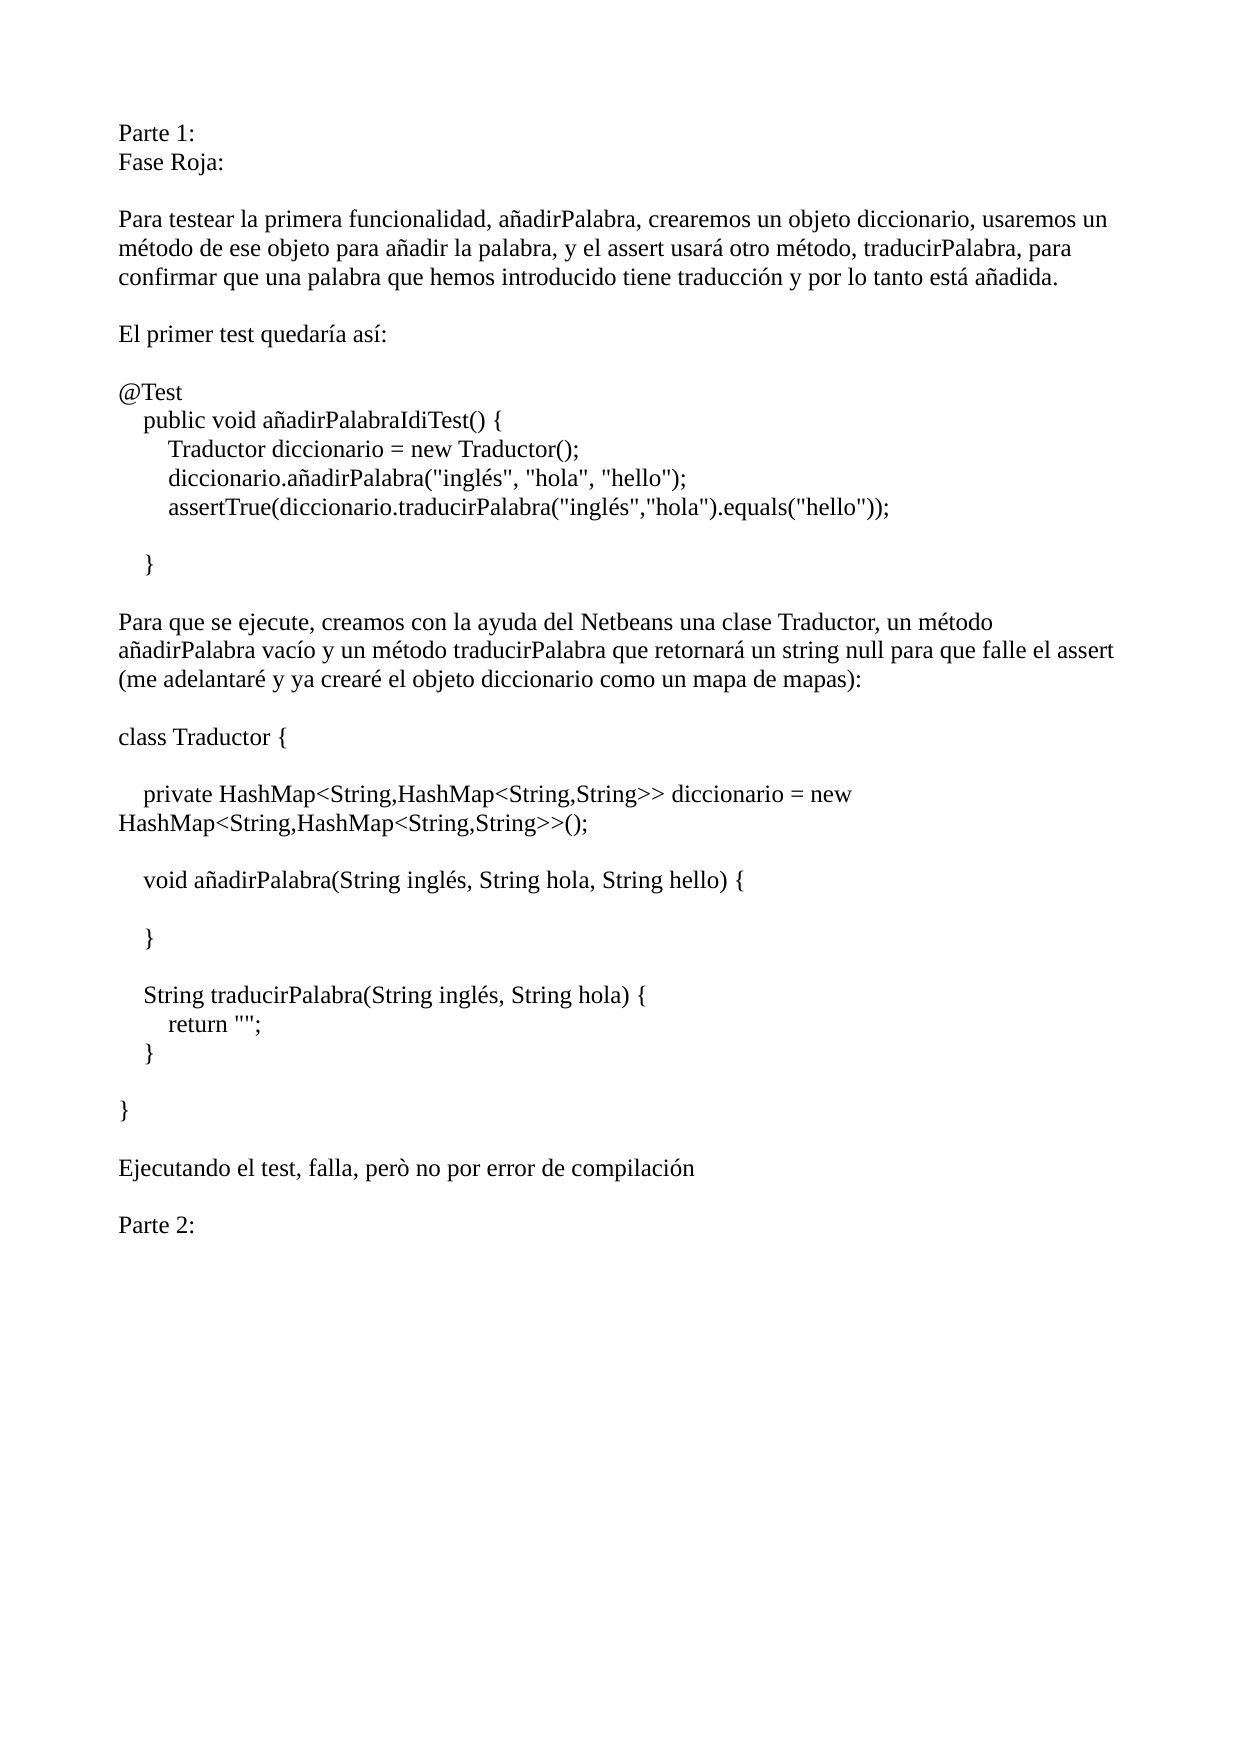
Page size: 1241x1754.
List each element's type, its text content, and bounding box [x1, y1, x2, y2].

text class Traductor { [118, 722, 1122, 751]
text Para testear la primera funcionalidad, añadirPalabra, crearemos un objeto diccionario, usaremos un método de ese objeto para añadir la palabra, y el assert usará otro método, traducirPalabra, para confirmar que una palabra que hemos introducido tiene traducción y por lo tanto está añadida. [118, 204, 1122, 291]
text String traducirPalabra(String inglés, String hola) { [118, 981, 1122, 1009]
text Ejecutando el test, falla, però no por error de compilación [118, 1153, 1122, 1182]
text } [118, 1038, 1122, 1067]
text void añadirPalabra(String inglés, String hola, String hello) { [118, 866, 1122, 894]
text assertTrue(diccionario.traducirPalabra("inglés","hola").equals("hello")); [118, 492, 1122, 521]
text } [118, 549, 1122, 578]
text } [118, 1096, 1122, 1124]
text return ""; [118, 1009, 1122, 1038]
text Para que se ejecute, creamos con la ayuda del Netbeans una clase Traductor, un método añadirPalabra vacío y un método traducirPalabra que retornará un string null para que falle el assert (me adelantaré y ya crearé el objeto diccionario como un mapa de mapas): [118, 607, 1122, 693]
text diccionario.añadirPalabra("inglés", "hola", "hello"); [118, 463, 1122, 492]
text Fase Roja: [118, 147, 1122, 176]
text public void añadirPalabraIdiTest() { [118, 406, 1122, 434]
text Parte 2: [118, 1211, 1122, 1239]
text private HashMap<String,HashMap<String,String>> diccionario = new HashMap<String,HashMap<String,String>>(); [118, 779, 1122, 837]
text @Test [118, 377, 1122, 406]
text Traductor diccionario = new Traductor(); [118, 434, 1122, 463]
text } [118, 923, 1122, 952]
text Parte 1: [118, 118, 1122, 147]
text El primer test quedaría así: [118, 319, 1122, 348]
